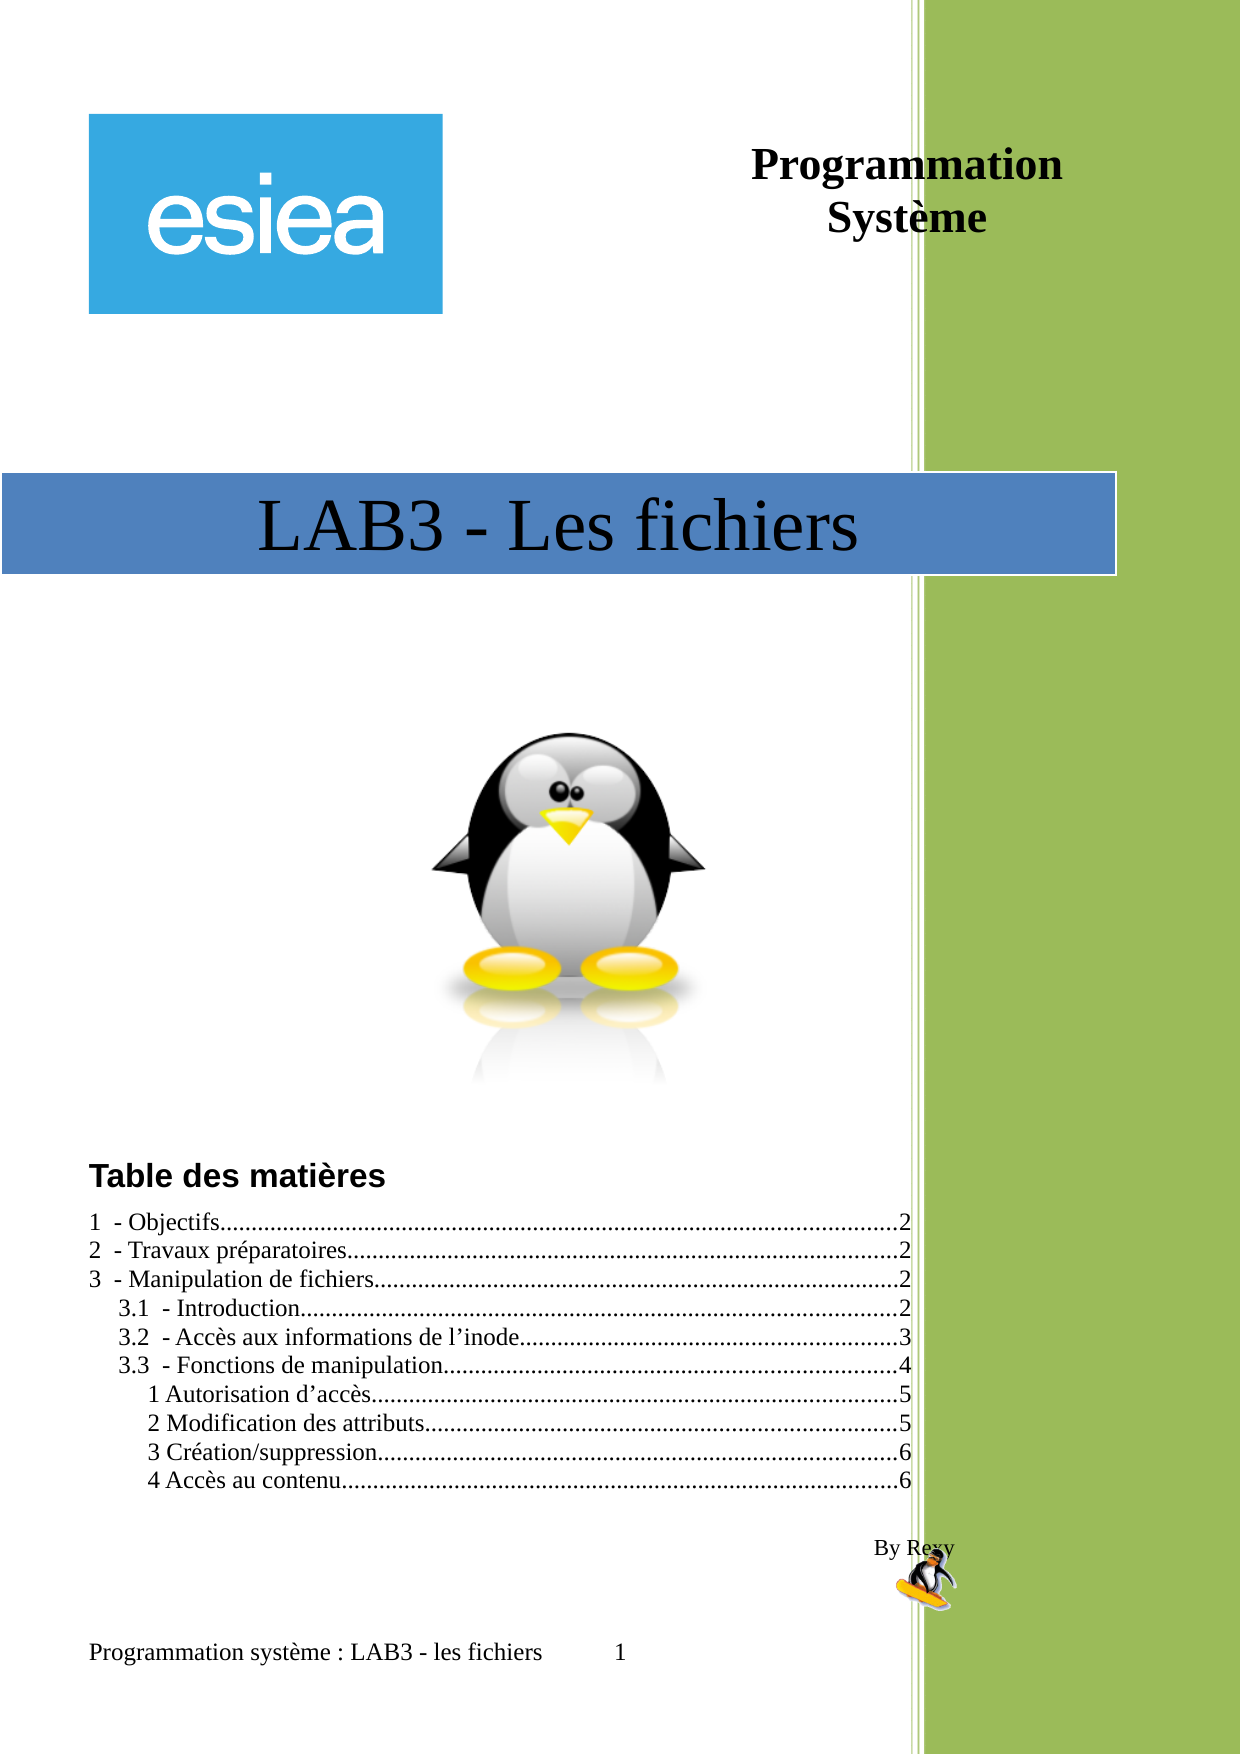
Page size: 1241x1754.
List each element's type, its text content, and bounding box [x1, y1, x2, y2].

text 3.3 - Fonctions de manipulation 4 [118, 1351, 911, 1379]
text LAB3 - Les fichiers [32, 480, 1085, 566]
text 4 Accès au contenu 6 [147, 1466, 911, 1494]
text 1 Autorisation d’accès 5 [147, 1379, 911, 1408]
picture [895, 1548, 958, 1612]
text 3.1 - Introduction 2 [118, 1293, 911, 1322]
text 3.2 - Accès aux informations de l’inode 3 [118, 1322, 911, 1351]
text 3 Création/suppression 6 [147, 1437, 911, 1466]
subtitle Table des matières [88, 1156, 911, 1194]
text 1 - Objectifs 2 [88, 1207, 911, 1236]
picture [388, 728, 754, 1107]
text 3 - Manipulation de fichiers 2 [88, 1264, 911, 1293]
text 2 - Travaux préparatoires 2 [88, 1236, 911, 1264]
text 2 Modification des attributs 5 [147, 1408, 911, 1437]
